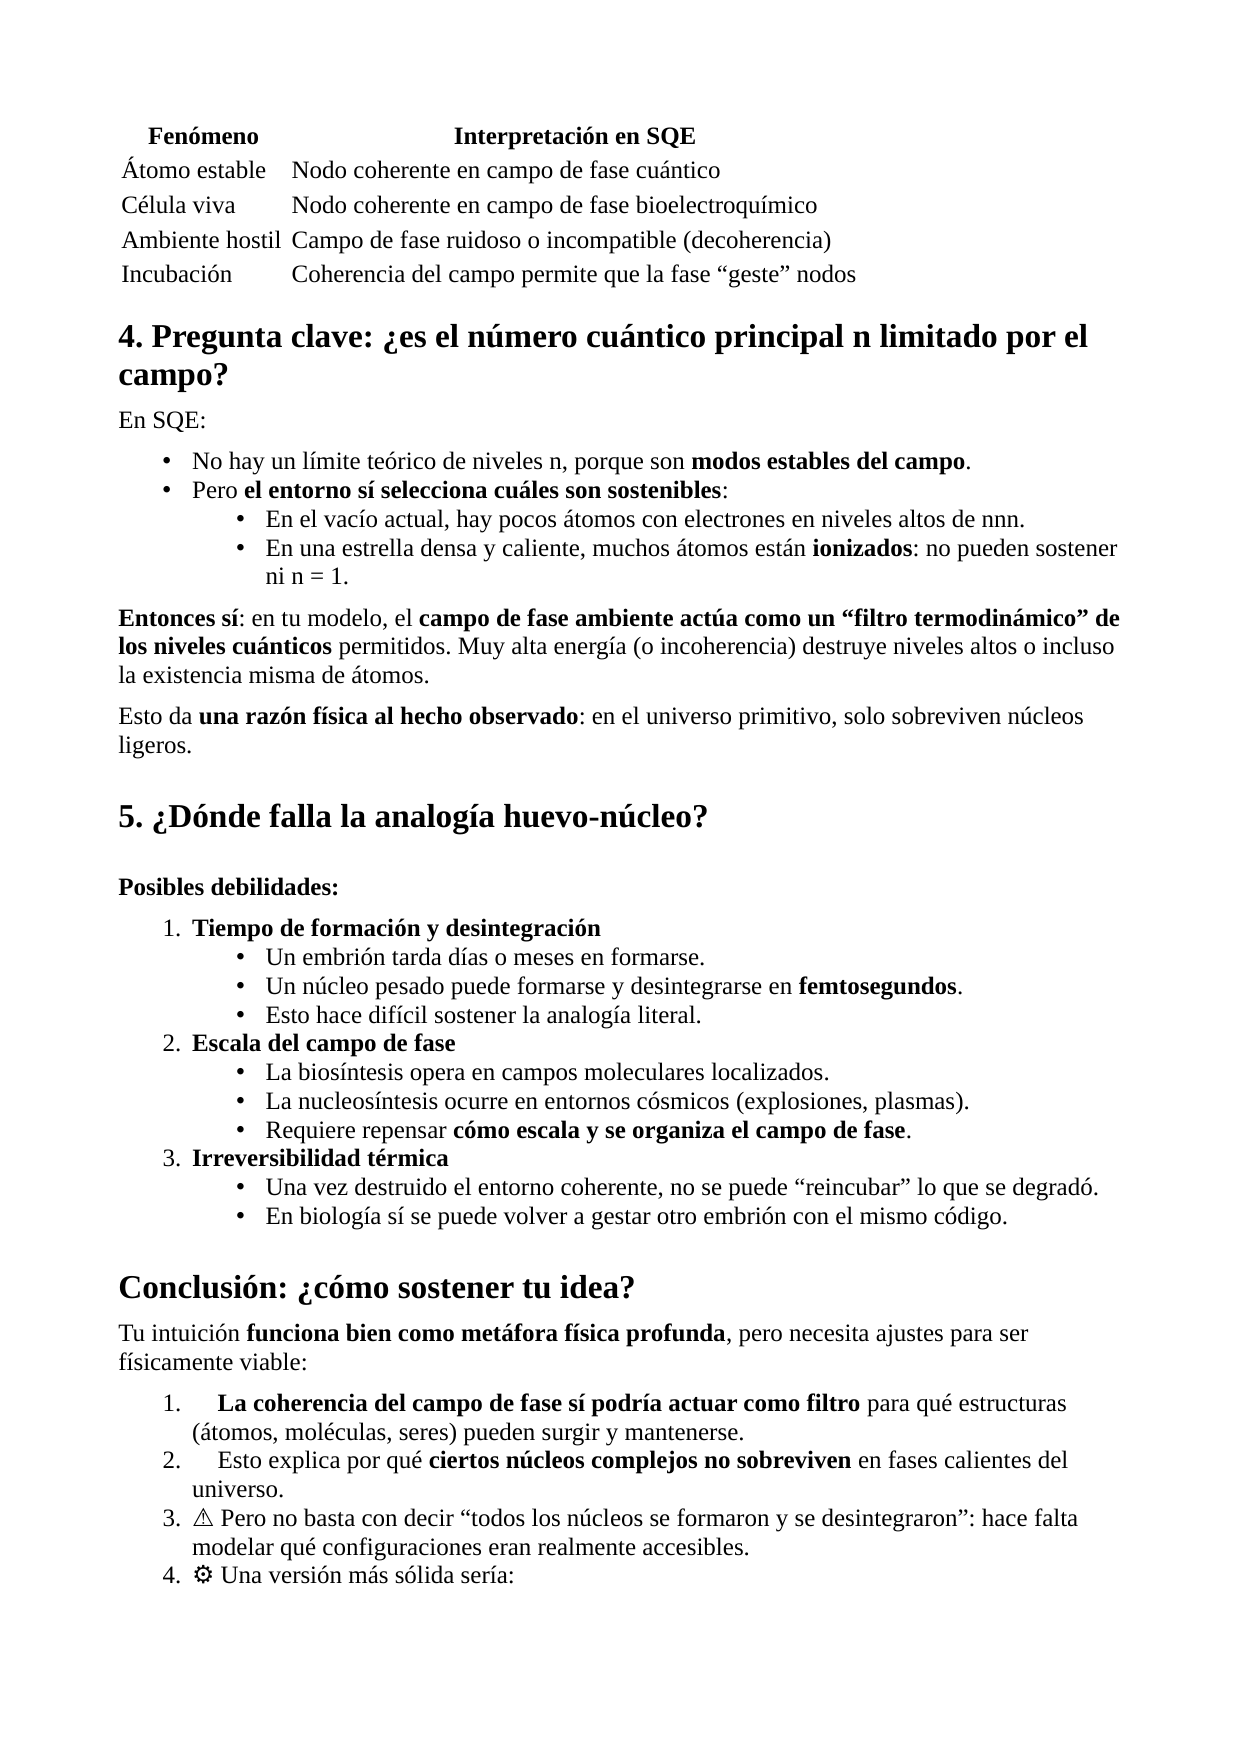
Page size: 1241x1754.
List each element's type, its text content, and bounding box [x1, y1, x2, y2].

table_cell Ambiente hostil [118, 222, 288, 256]
table_cell Campo de fase ruidoso o incompatible (decoherencia) [289, 222, 862, 256]
table_cell Incubación [118, 256, 288, 291]
list Un embrión tarda días o meses en formarse. [236, 942, 1122, 971]
table_cell Nodo coherente en campo de fase bioelectroquímico [289, 187, 862, 222]
list La biosíntesis opera en campos moleculares localizados. [236, 1057, 1122, 1086]
list En una estrella densa y caliente, muchos átomos están ionizados: no pueden sostener ni n = 1. [236, 533, 1122, 590]
text En SQE: [118, 405, 1122, 434]
list En el vacío actual, hay pocos átomos con electrones en niveles altos de nnn. [236, 504, 1122, 533]
list Irreversibilidad térmica [162, 1143, 1122, 1172]
list Requiere repensar cómo escala y se organiza el campo de fase. [236, 1115, 1122, 1143]
table_header Fenómeno [118, 118, 288, 153]
subtitle 4. Pregunta clave: ¿es el número cuántico principal n limitado por el campo? [118, 316, 1122, 393]
table_cell Nodo coherente en campo de fase cuántico [289, 153, 862, 187]
table_cell Átomo estable [118, 153, 288, 187]
text Tu intuición funciona bien como metáfora física profunda, pero necesita ajustes para ser físicamente viable: [118, 1318, 1122, 1376]
subtitle 5. ¿Dónde falla la analogía huevo-núcleo? [118, 796, 1122, 835]
list Tiempo de formación y desintegración [162, 913, 1122, 942]
table_cell Coherencia del campo permite que la fase “geste” nodos [289, 256, 862, 291]
table_header Interpretación en SQE [289, 118, 862, 153]
list No hay un límite teórico de niveles n, porque son modos estables del campo. [162, 446, 1122, 475]
text Entonces sí: en tu modelo, el campo de fase ambiente actúa como un “filtro termodinámico” de los niveles cuánticos permitidos. Muy alta energía (o incoherencia) destruye niveles altos o incluso la existencia misma de átomos. [118, 603, 1122, 689]
subtitle Conclusión: ¿cómo sostener tu idea? [118, 1267, 1122, 1306]
list ✅ Esto explica por qué ciertos núcleos complejos no sobreviven en fases calientes del universo. [162, 1446, 1122, 1503]
list ⚙️ Una versión más sólida sería: [162, 1561, 1122, 1589]
list Una vez destruido el entorno coherente, no se puede “reincubar” lo que se degradó. [236, 1172, 1122, 1201]
table_cell Célula viva [118, 187, 288, 222]
list Escala del campo de fase [162, 1028, 1122, 1057]
list En biología sí se puede volver a gestar otro embrión con el mismo código. [236, 1201, 1122, 1230]
list Esto hace difícil sostener la analogía literal. [236, 1000, 1122, 1028]
subtitle Posibles debilidades: [118, 872, 1122, 901]
list La nucleosíntesis ocurre en entornos cósmicos (explosiones, plasmas). [236, 1086, 1122, 1115]
list ⚠️ Pero no basta con decir “todos los núcleos se formaron y se desintegraron”: hace falta modelar qué configuraciones eran realmente accesibles. [162, 1503, 1122, 1561]
list Un núcleo pesado puede formarse y desintegrarse en femtosegundos. [236, 971, 1122, 1000]
list Pero el entorno sí selecciona cuáles son sostenibles: [162, 475, 1122, 504]
text Esto da una razón física al hecho observado: en el universo primitivo, solo sobreviven núcleos ligeros. [118, 701, 1122, 759]
list ✅ La coherencia del campo de fase sí podría actuar como filtro para qué estructuras (átomos, moléculas, seres) pueden surgir y mantenerse. [162, 1388, 1122, 1446]
